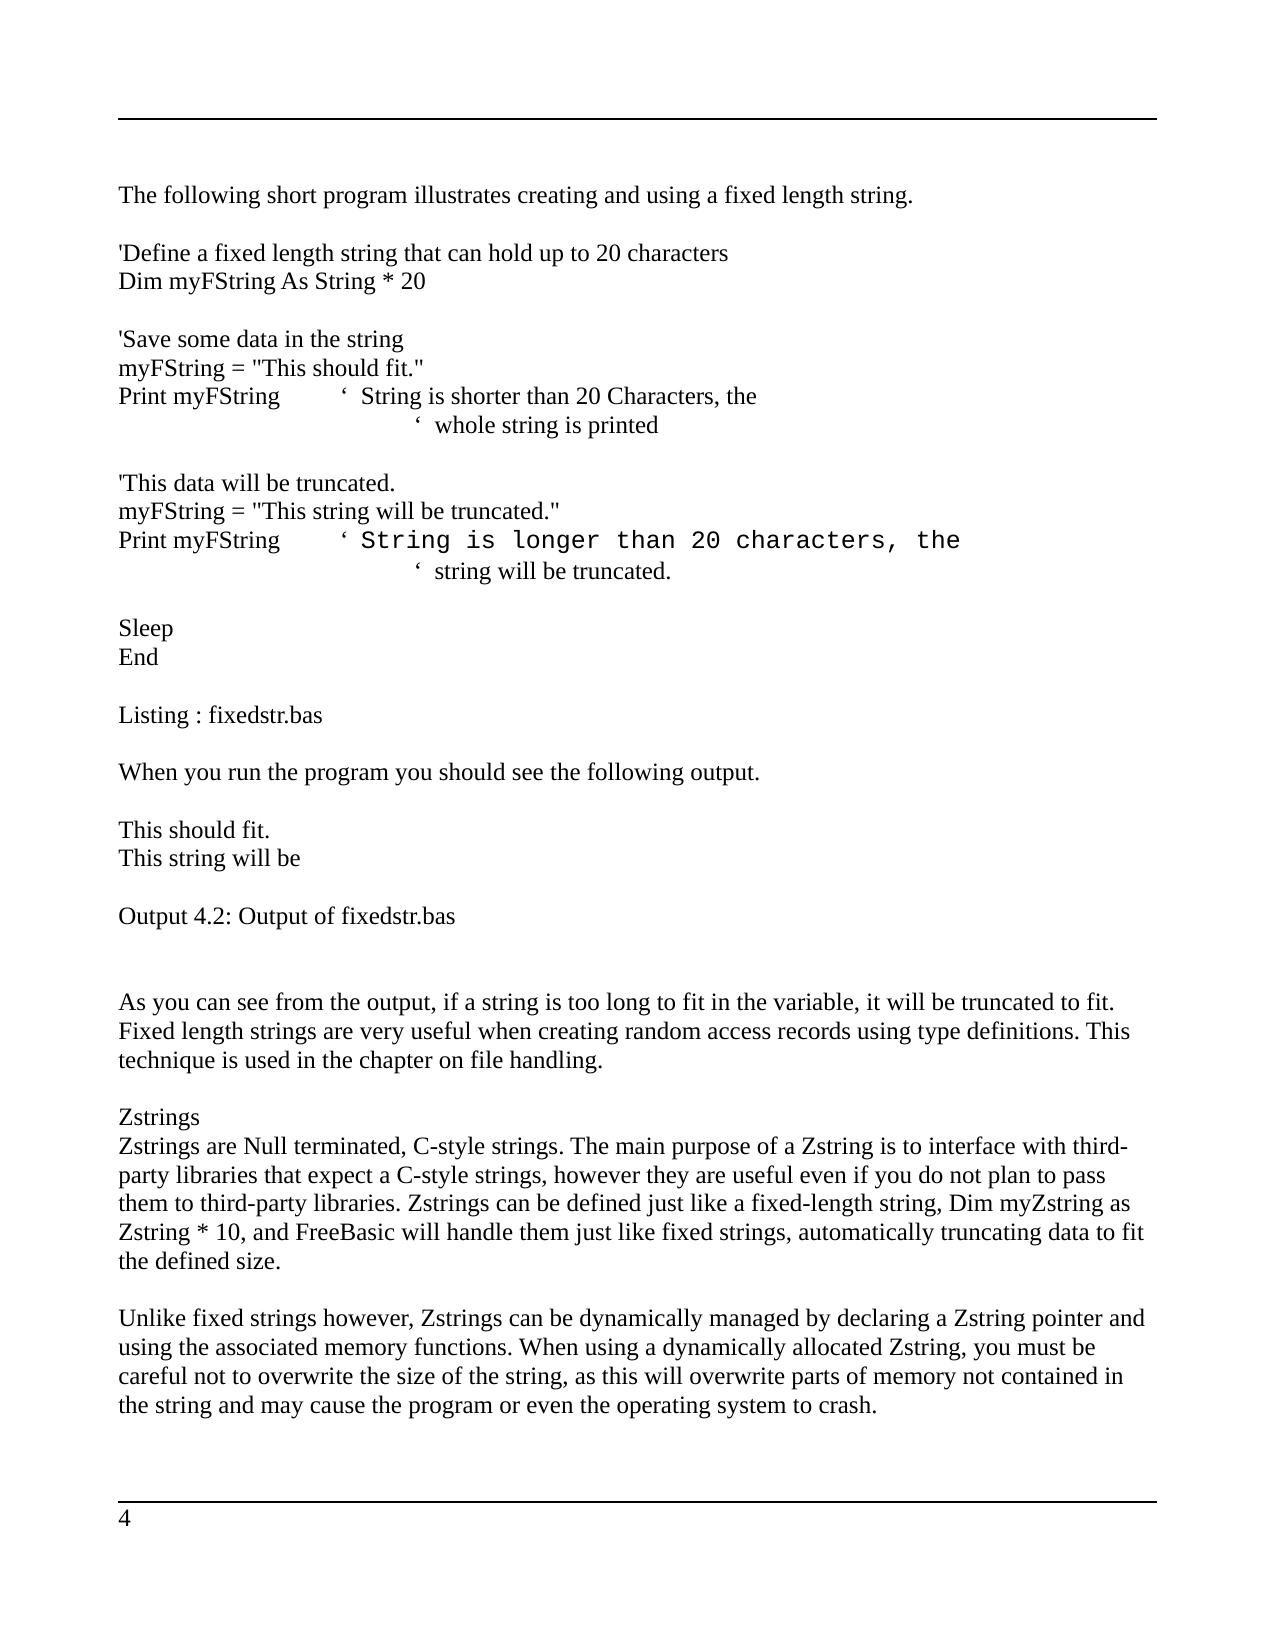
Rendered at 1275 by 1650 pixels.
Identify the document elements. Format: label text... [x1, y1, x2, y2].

text The following short program illustrates creating and using a fixed length string. [118, 180, 1157, 209]
text Output 4.2: Output of fixedstr.bas [118, 901, 1157, 930]
text Unlike fixed strings however, Zstrings can be dynamically managed by declaring a Zstring pointer and using the associated memory functions. When using a dynamically allocated Zstring, you must be careful not to overwrite the size of the string, as this will overwrite parts of memory not contained in the string and may cause the program or even the operating system to crash. [118, 1303, 1157, 1418]
text Zstrings [118, 1102, 1157, 1131]
text 'This data will be truncated. [118, 468, 1157, 496]
text 'Define a fixed length string that can hold up to 20 characters [118, 238, 1157, 266]
text Sleep [118, 613, 1157, 642]
text Zstrings are Null terminated, C-style strings. The main purpose of a Zstring is to interface with third-party libraries that expect a C-style strings, however they are useful even if you do not plan to pass them to third-party libraries. Zstrings can be defined just like a fixed-length string, Dim myZstring as Zstring * 10, and FreeBasic will handle them just like fixed strings, automatically truncating data to fit the defined size. [118, 1131, 1157, 1275]
text 'Save some data in the string [118, 324, 1157, 353]
text When you run the program you should see the following output. [118, 757, 1157, 786]
text This should fit. [118, 815, 1157, 843]
text ‘ whole string is printed [118, 410, 1157, 439]
text This string will be [118, 843, 1157, 872]
text End [118, 642, 1157, 671]
text Listing : fixedstr.bas [118, 700, 1157, 728]
text As you can see from the output, if a string is too long to fit in the variable, it will be truncated to fit. Fixed length strings are very useful when creating random access records using type definitions. This technique is used in the chapter on file handling. [118, 987, 1157, 1073]
text myFString = "This string will be truncated." [118, 496, 1157, 525]
text Print myFString ‘ String is longer than 20 characters, the [118, 525, 1157, 556]
text myFString = "This should fit." [118, 353, 1157, 381]
text ‘ string will be truncated. [118, 556, 1157, 585]
text Dim myFString As String * 20 [118, 266, 1157, 295]
text Print myFString ‘ String is shorter than 20 Characters, the [118, 381, 1157, 410]
